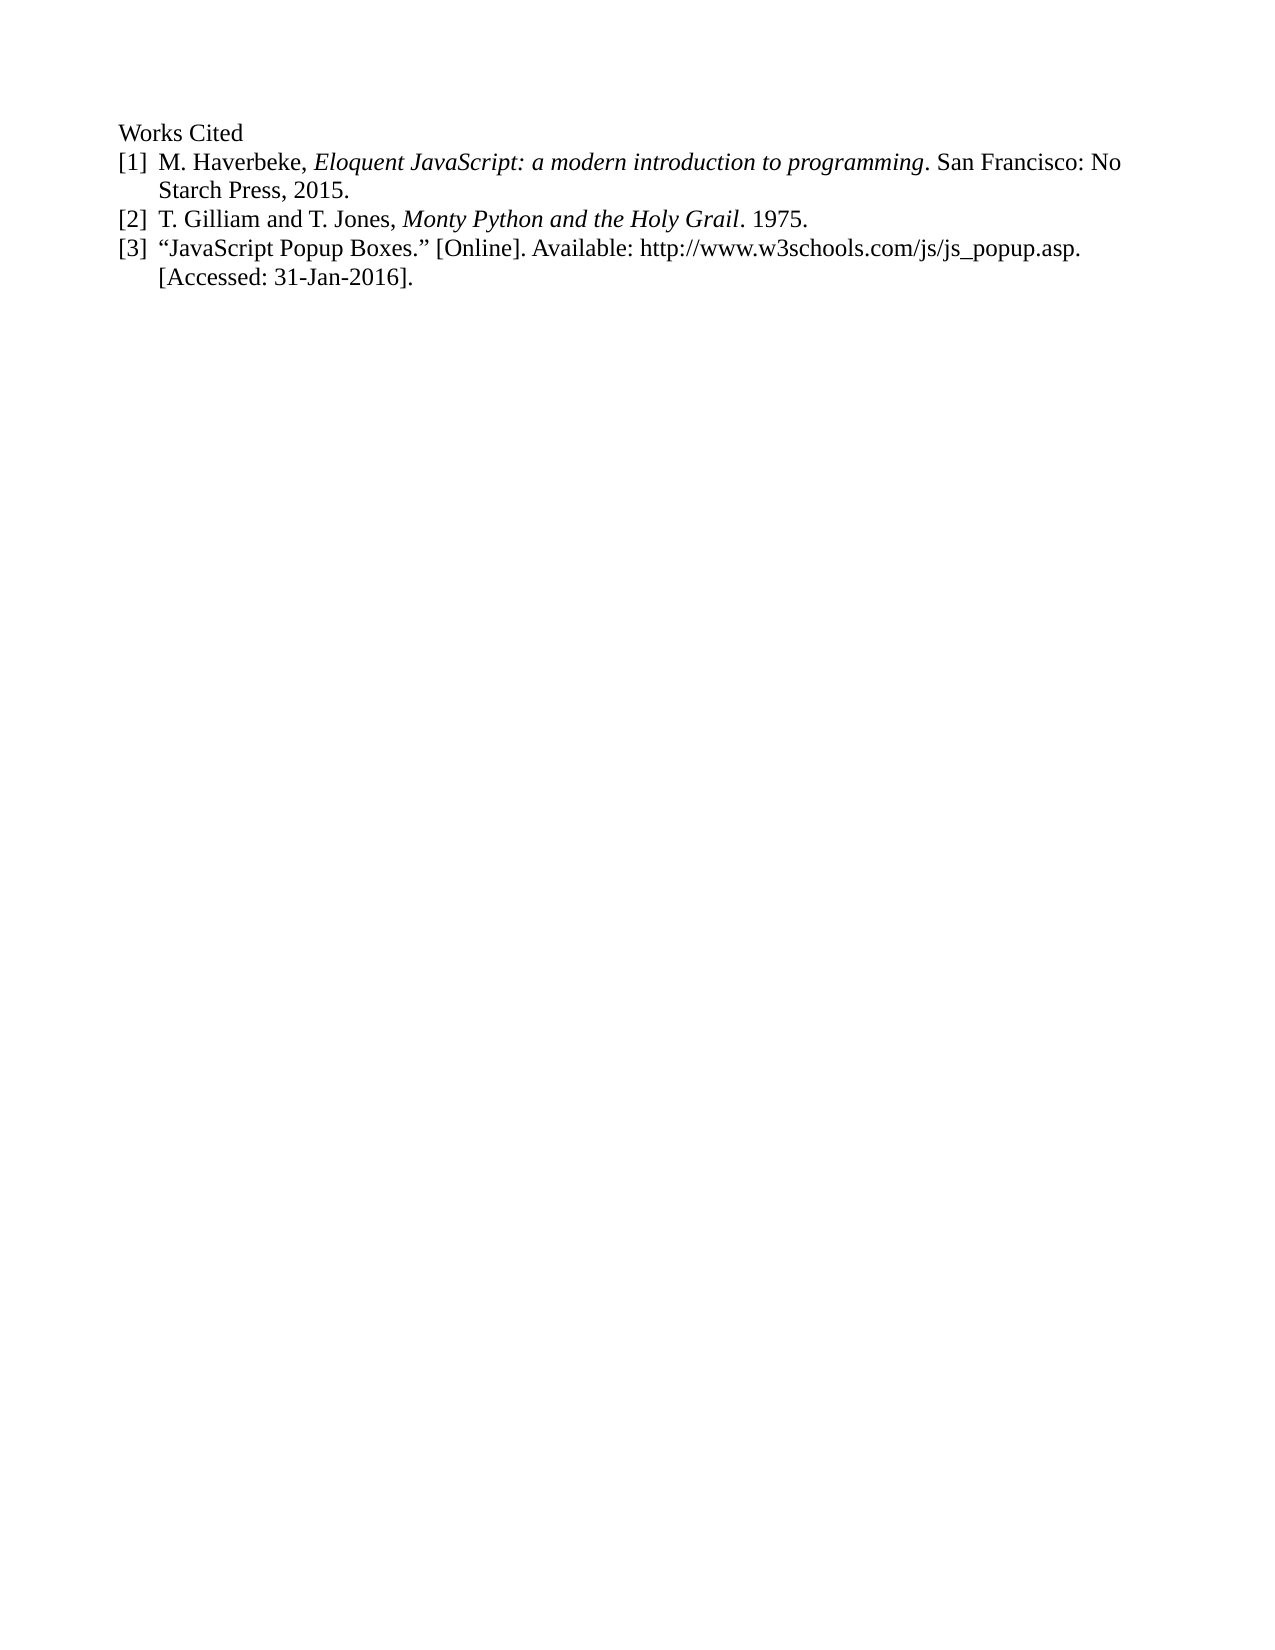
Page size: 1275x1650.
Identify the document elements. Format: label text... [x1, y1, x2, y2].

text [2] T. Gilliam and T. Jones, Monty Python and the Holy Grail. 1975. [118, 204, 1157, 233]
text Works Cited [118, 118, 1157, 147]
text [3] “JavaScript Popup Boxes.” [Online]. Available: http://www.w3schools.com/js/js_popup.asp. [Accessed: 31-Jan-2016]. [118, 233, 1157, 291]
text [1] M. Haverbeke, Eloquent JavaScript: a modern introduction to programming. San Francisco: No Starch Press, 2015. [118, 147, 1157, 204]
